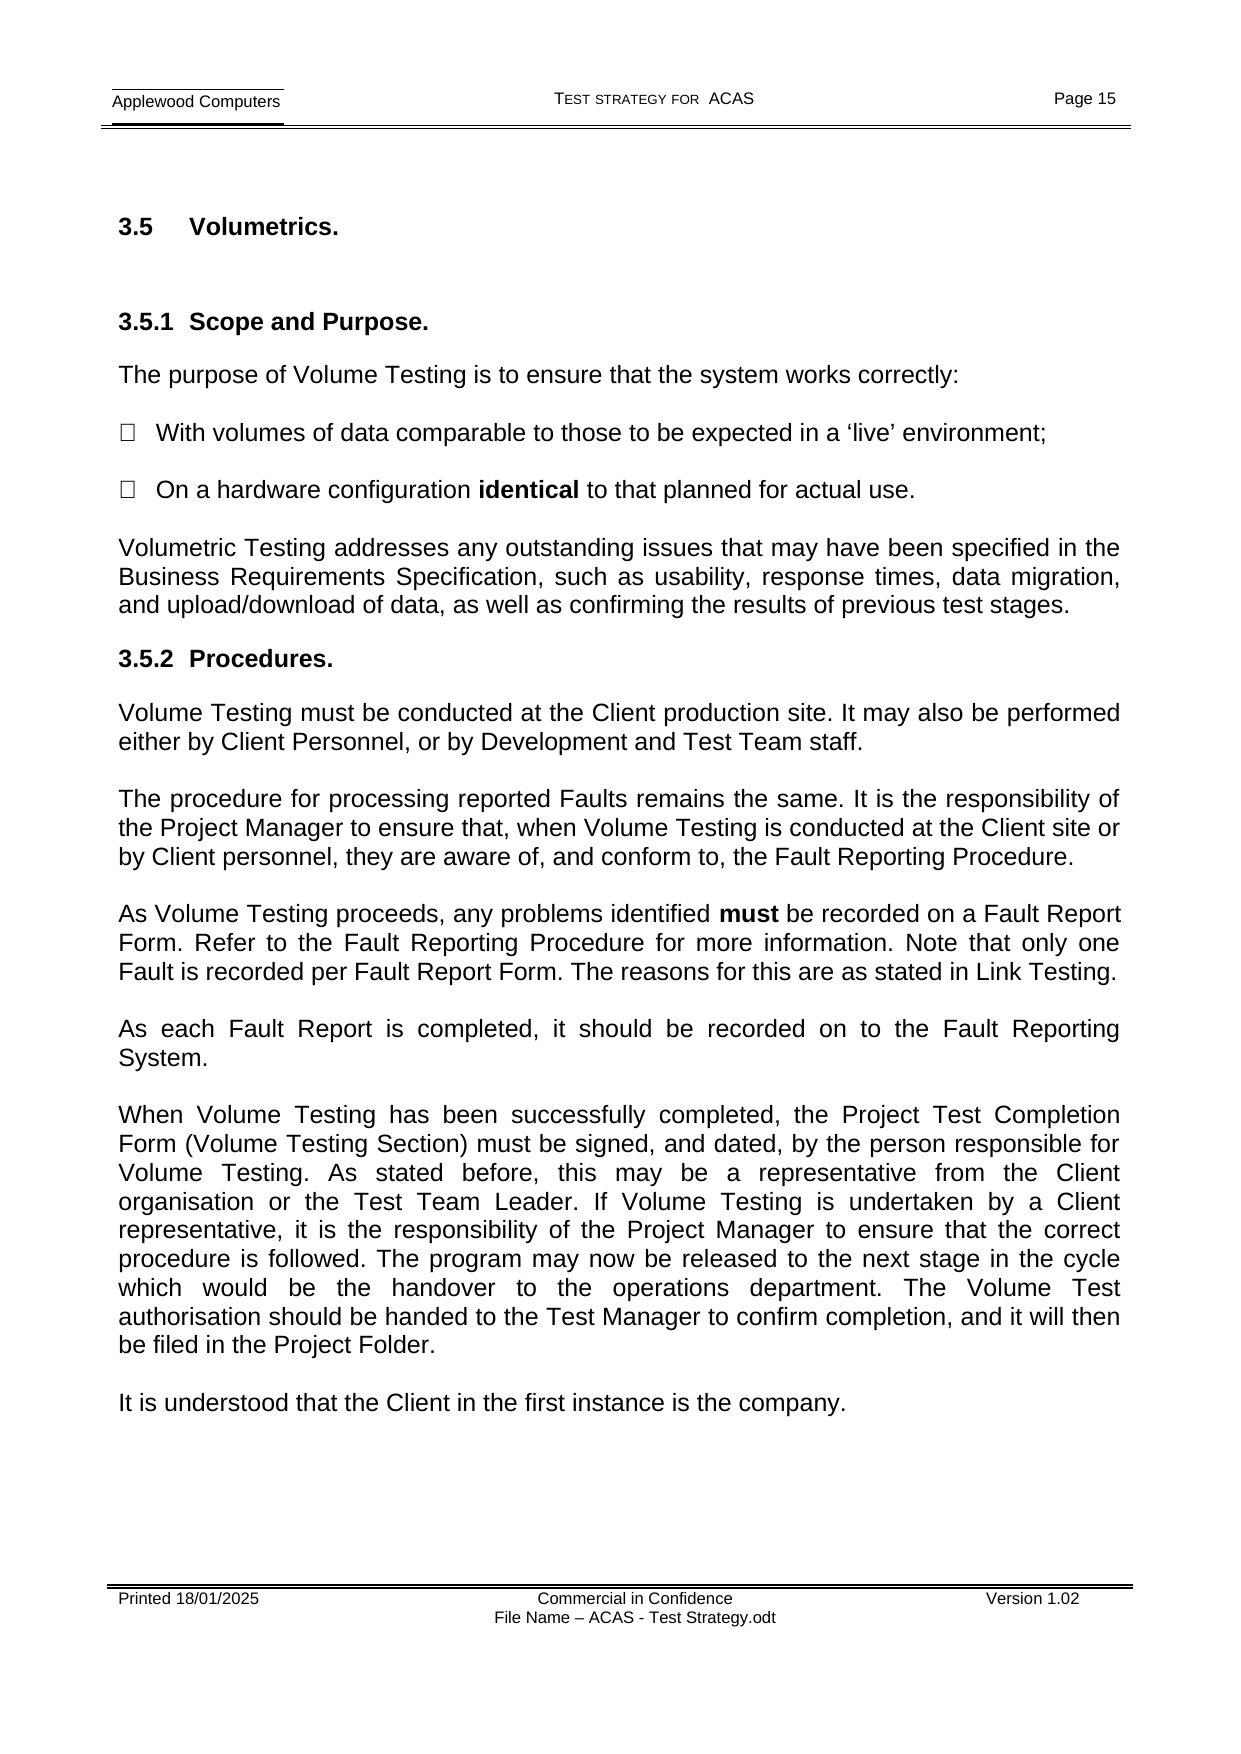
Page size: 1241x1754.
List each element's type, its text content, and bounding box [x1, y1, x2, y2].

text As Volume Testing proceeds, any problems identified must be recorded on a Fault Report Form. Refer to the Fault Reporting Procedure for more information. Note that only one Fault is recorded per Fault Report Form. The reasons for this are as stated in Link Testing. [118, 899, 1122, 986]
text  On a hardware configuration identical to that planned for actual use. [118, 476, 1122, 504]
text As each Fault Report is completed, it should be recorded on to the Fault Reporting System. [118, 1014, 1122, 1072]
subtitle 3.5.2 Procedures. [118, 644, 1122, 673]
text The procedure for processing reported Faults remains the same. It is the responsibility of the Project Manager to ensure that, when Volume Testing is conducted at the Client site or by Client personnel, they are aware of, and conform to, the Fault Reporting Procedure. [118, 784, 1122, 871]
subtitle 3.5 Volumetrics. [118, 212, 1122, 241]
text When Volume Testing has been successfully completed, the Project Test Completion Form (Volume Testing Section) must be signed, and dated, by the person responsible for Volume Testing. As stated before, this may be a representative from the Client organisation or the Test Team Leader. If Volume Testing is undertaken by a Client representative, it is the responsibility of the Project Manager to ensure that the correct procedure is followed. The program may now be released to the next stage in the cycle which would be the handover to the operations department. The Volume Test authorisation should be handed to the Test Manager to confirm completion, and it will then be filed in the Project Folder. [118, 1101, 1122, 1359]
text Volumetric Testing addresses any outstanding issues that may have been specified in the Business Requirements Specification, such as usability, response times, data migration, and upload/download of data, as well as confirming the results of previous test stages. [118, 533, 1122, 619]
subtitle 3.5.1 Scope and Purpose. [118, 307, 1122, 336]
text It is understood that the Client in the first instance is the company. [118, 1388, 1122, 1417]
text  With volumes of data comparable to those to be expected in a ‘live’ environment; [118, 418, 1122, 447]
text The purpose of Volume Testing is to ensure that the system works correctly: [118, 361, 1122, 389]
text Volume Testing must be conducted at the Client production site. It may also be performed either by Client Personnel, or by Development and Test Team staff. [118, 698, 1122, 756]
